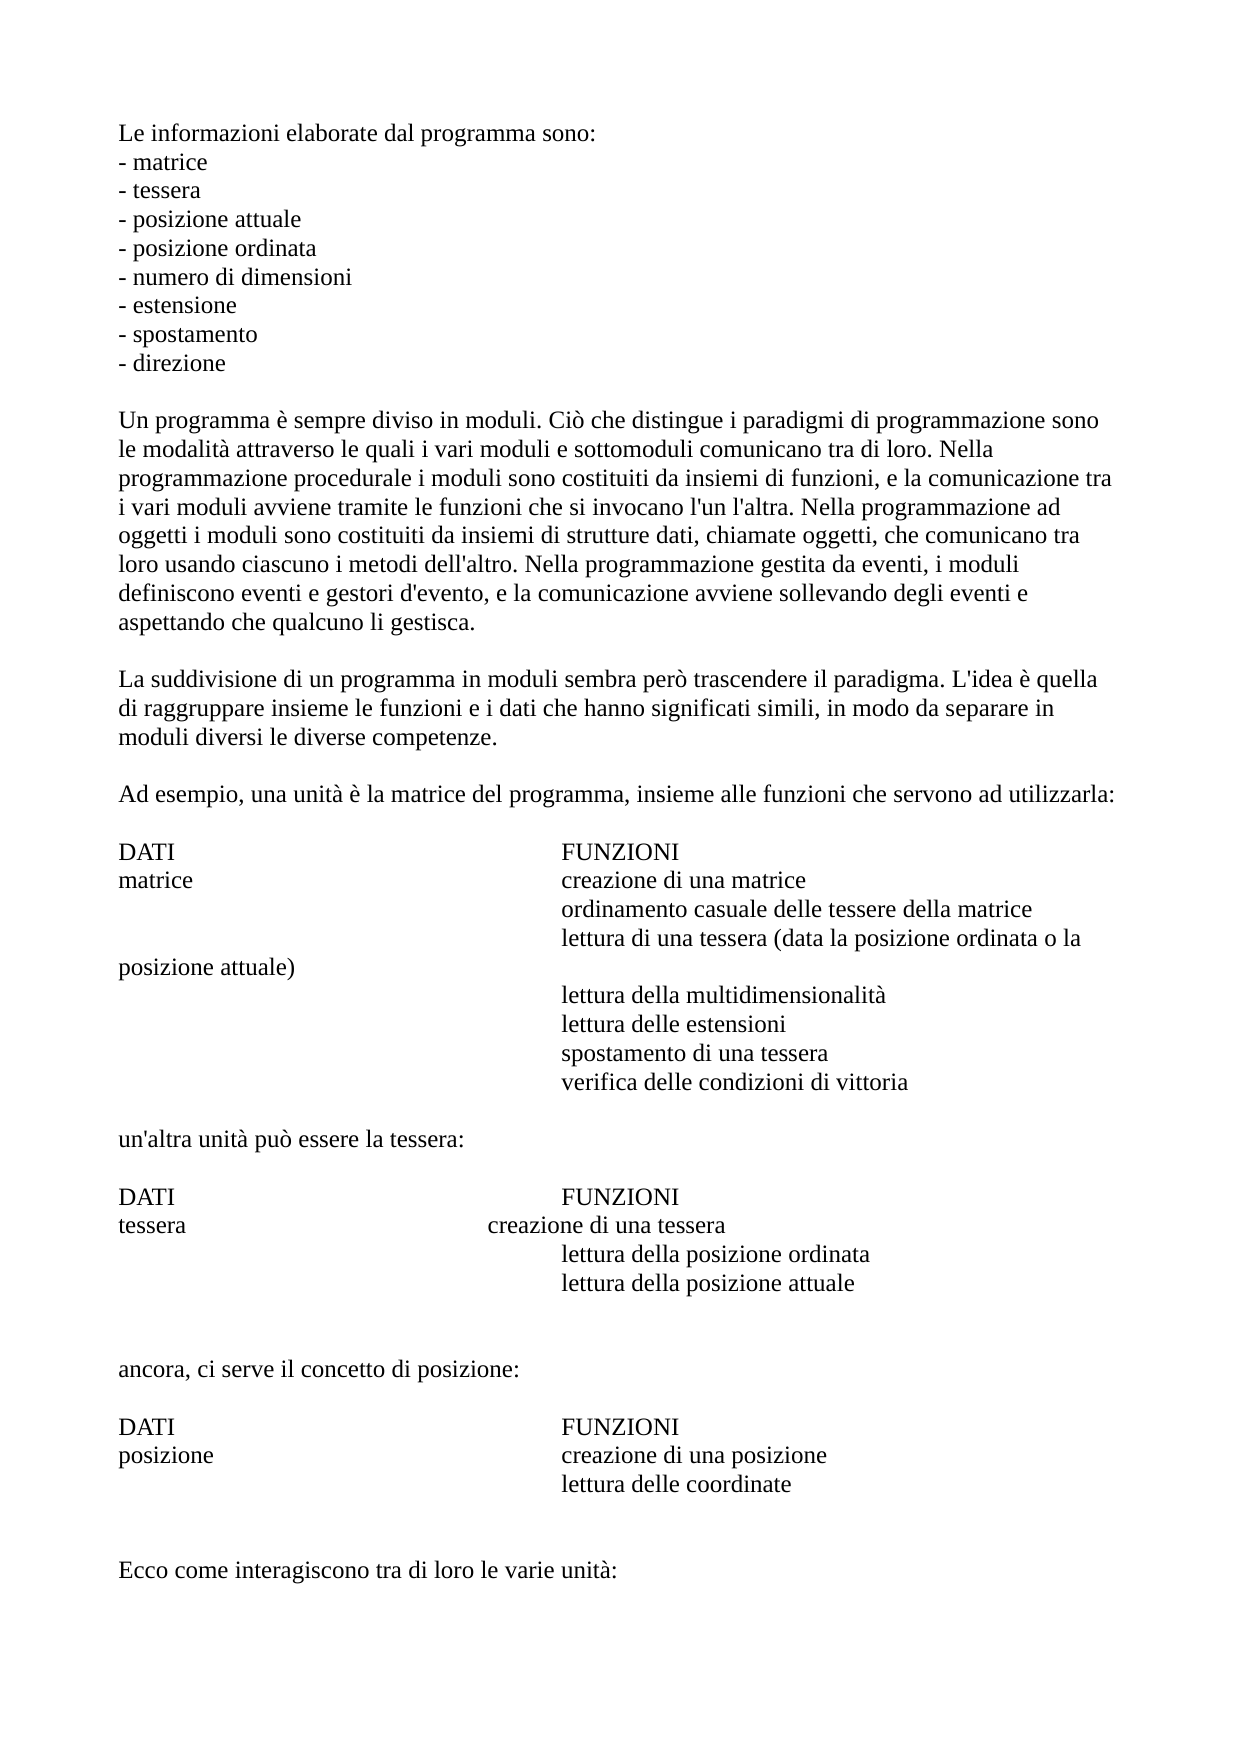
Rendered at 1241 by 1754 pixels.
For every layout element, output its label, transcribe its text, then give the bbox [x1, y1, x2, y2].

text Le informazioni elaborate dal programma sono: - matrice - tessera - posizione attuale - posizione ordinata - numero di dimensioni - estensione - spostamento - direzione Un programma è sempre diviso in moduli. Ciò che distingue i paradigmi di programmazione sono le modalità attraverso le quali i vari moduli e sottomoduli comunicano tra di loro. Nella programmazione procedurale i moduli sono costituiti da insiemi di funzioni, e la comunicazione tra i vari moduli avviene tramite le funzioni che si invocano l'un l'altra. Nella programmazione ad oggetti i moduli sono costituiti da insiemi di strutture dati, chiamate oggetti, che comunicano tra loro usando ciascuno i metodi dell'altro. Nella programmazione gestita da eventi, i moduli definiscono eventi e gestori d'evento, e la comunicazione avviene sollevando degli eventi e aspettando che qualcuno li gestisca. La suddivisione di un programma in moduli sembra però trascendere il paradigma. L'idea è quella di raggruppare insieme le funzioni e i dati che hanno significati simili, in modo da separare in moduli diversi le diverse competenze. Ad esempio, una unità è la matrice del programma, insieme alle funzioni che servono ad utilizzarla: DATI FUNZIONI matrice creazione di una matrice ordinamento casuale delle tessere della matrice lettura di una tessera (data la posizione ordinata o la posizione attuale) lettura della multidimensionalità lettura delle estensioni spostamento di una tessera verifica delle condizioni di vittoria un'altra unità può essere la tessera: DATI FUNZIONI tessera creazione di una tessera lettura della posizione ordinata lettura della posizione attuale ancora, ci serve il concetto di posizione: DATI FUNZIONI posizione creazione di una posizione lettura delle coordinate Ecco come interagiscono tra di loro le varie unità: [118, 118, 1122, 1613]
